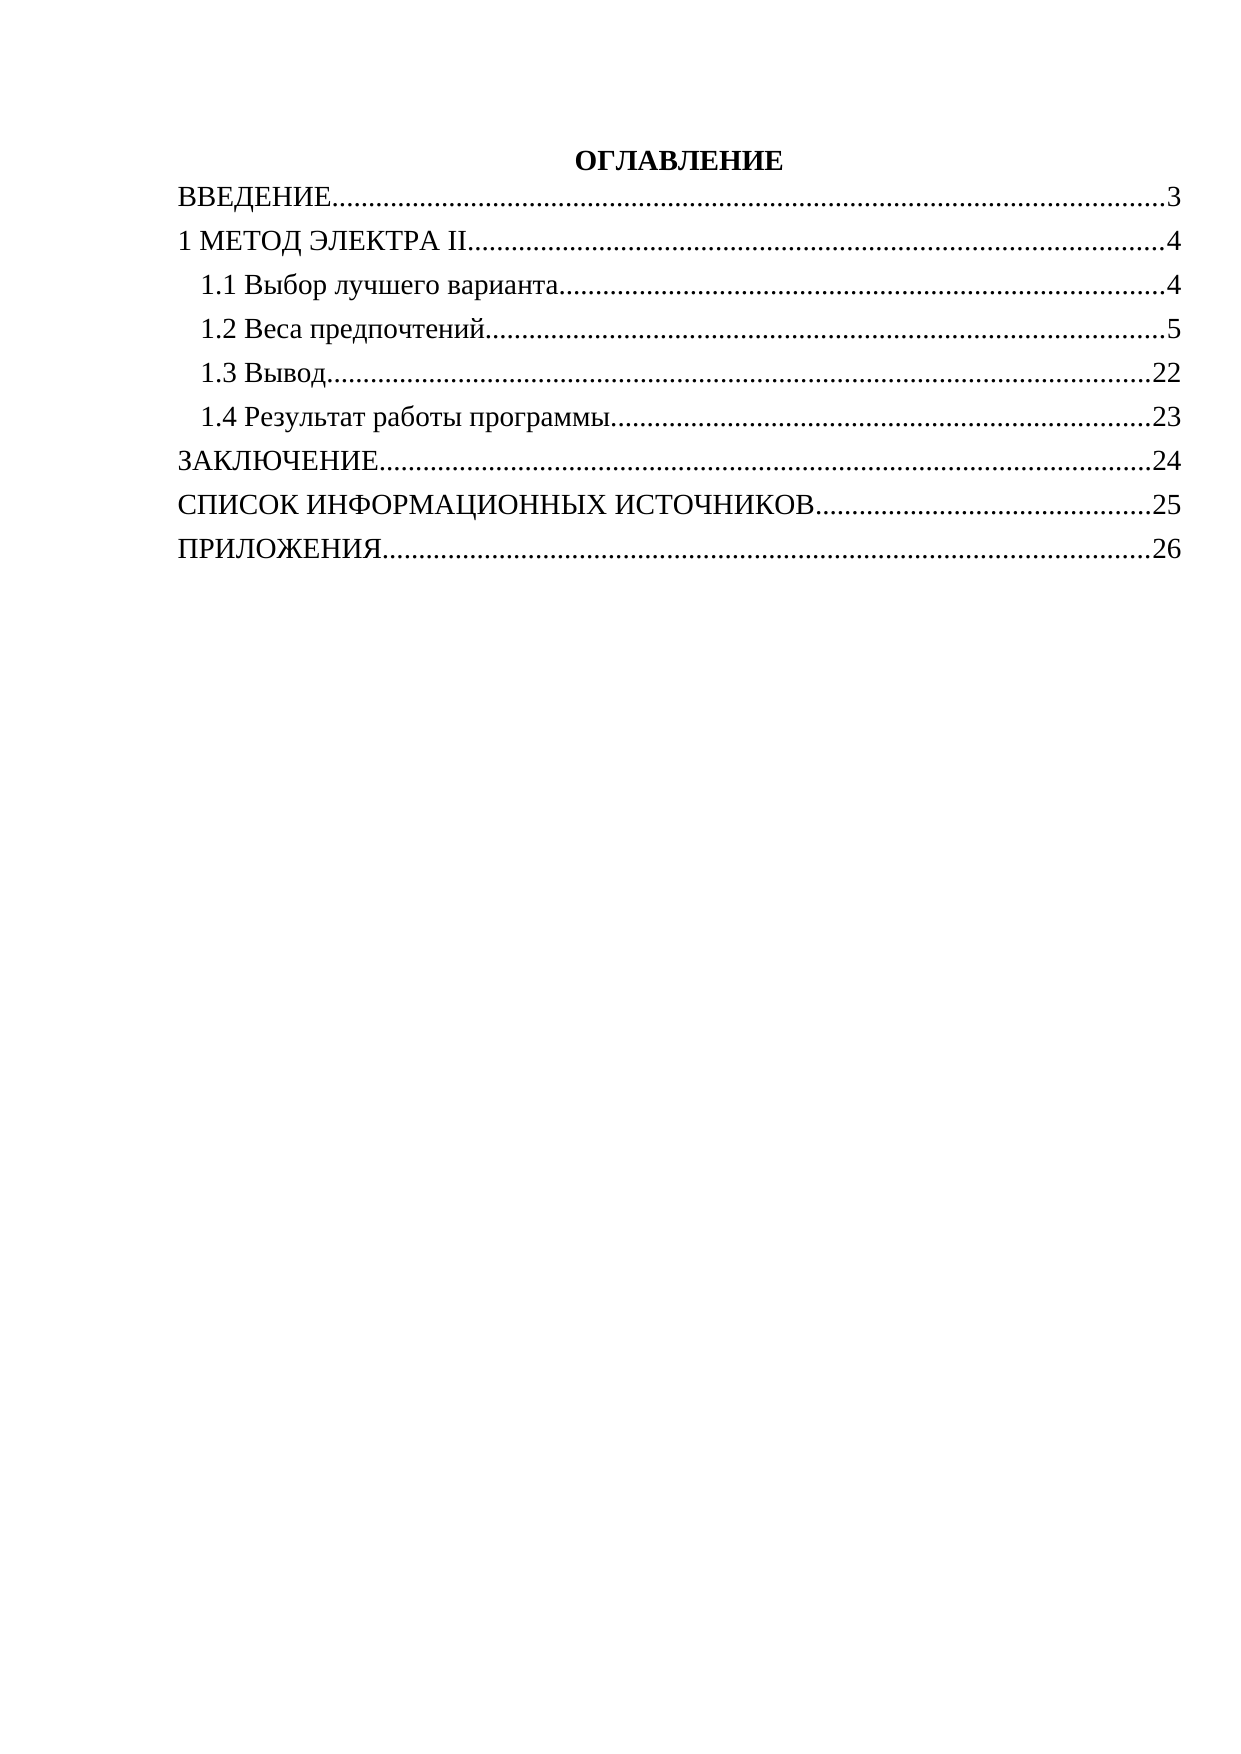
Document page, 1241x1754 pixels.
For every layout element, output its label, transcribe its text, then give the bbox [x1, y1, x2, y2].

text 1.4 Результат работы программы 23 [200, 399, 1181, 433]
text СПИСОК ИНФОРМАЦИОННЫХ ИСТОЧНИКОВ 25 [177, 487, 1181, 521]
subtitle ОГЛАВЛЕНИЕ [177, 143, 1181, 177]
text 1 МЕТОД ЭЛЕКТРА II 4 [177, 223, 1181, 257]
text ЗАКЛЮЧЕНИЕ 24 [177, 443, 1181, 477]
text 1.3 Вывод 22 [200, 355, 1181, 389]
text ПРИЛОЖЕНИЯ 26 [177, 531, 1181, 564]
text 1.1 Выбор лучшего варианта 4 [200, 267, 1181, 301]
text ВВЕДЕНИЕ 3 [177, 179, 1181, 213]
text 1.2 Веса предпочтений 5 [200, 311, 1181, 345]
